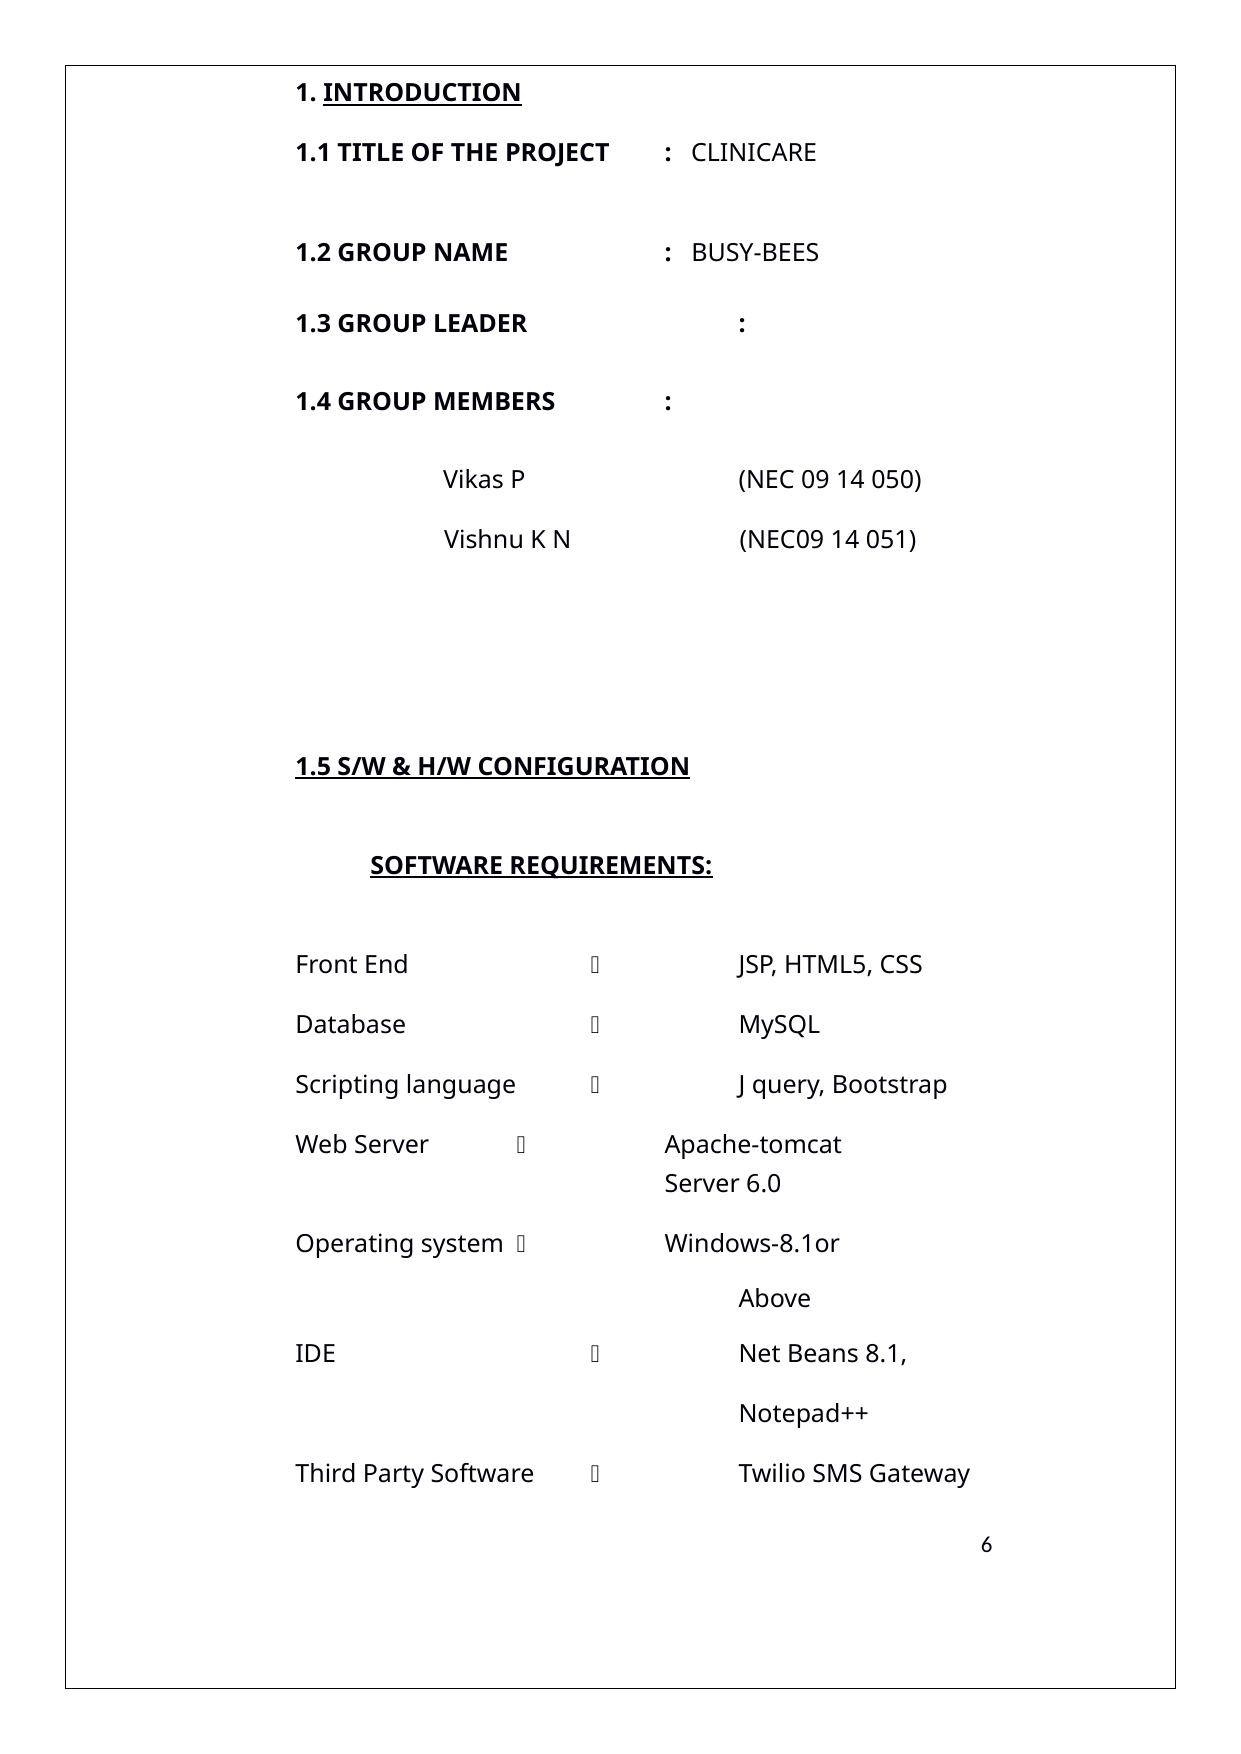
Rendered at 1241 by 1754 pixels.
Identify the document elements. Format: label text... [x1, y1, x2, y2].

text Front End  JSP, HTML5, CSS [295, 947, 992, 981]
text Above [295, 1281, 992, 1315]
text Database  MySQL [295, 1007, 992, 1041]
text 1.4 GROUP MEMBERS : [295, 384, 992, 418]
text Operating system  Windows-8.1or [295, 1226, 992, 1260]
text 1.2 GROUP NAME : BUSY-BEES [295, 234, 992, 268]
text Vishnu K N (NEC09 14 051) [370, 522, 992, 556]
text 1.1 TITLE OF THE PROJECT : CLINICARE [295, 135, 992, 169]
text Third Party Software  Twilio SMS Gateway [295, 1456, 992, 1489]
text Scripting language  J query, Bootstrap [295, 1067, 992, 1101]
text IDE  Net Beans 8.1, [295, 1336, 992, 1369]
text SOFTWARE REQUIREMENTS: [295, 847, 992, 881]
text Notepad++ [295, 1396, 992, 1429]
text 1. INTRODUCTION [295, 75, 992, 109]
text Vikas P (NEC 09 14 050) [295, 462, 992, 496]
text 1.3 GROUP LEADER : [295, 306, 992, 339]
text Web Server  Apache-tomcat Server 6.0 [295, 1127, 992, 1200]
text 1.5 S/W & H/W CONFIGURATION [295, 748, 992, 782]
